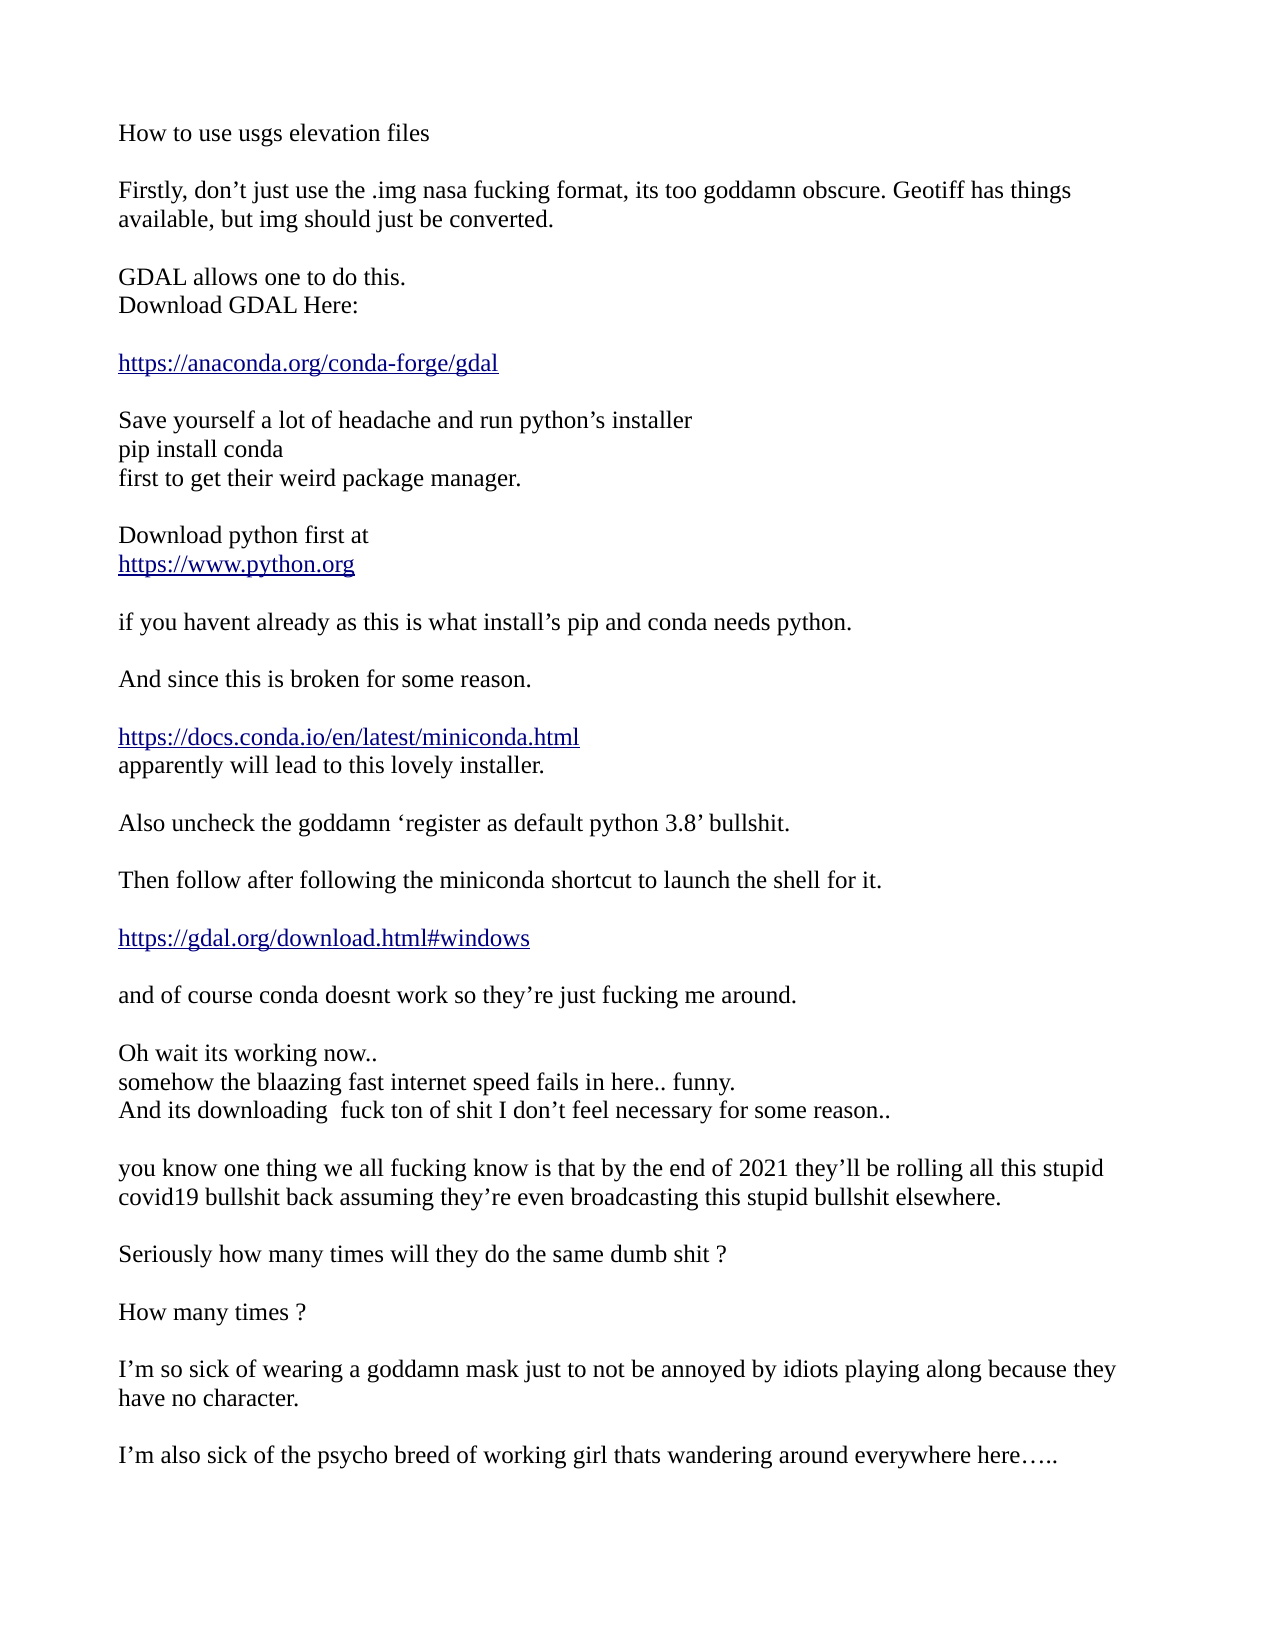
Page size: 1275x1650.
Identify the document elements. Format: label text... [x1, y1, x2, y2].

text you know one thing we all fucking know is that by the end of 2021 they’ll be rolling all this stupid covid19 bullshit back assuming they’re even broadcasting this stupid bullshit elsewhere. [118, 1153, 1157, 1211]
text I’m also sick of the psycho breed of working girl thats wandering around everywhere here….. [118, 1441, 1157, 1469]
text I’m so sick of wearing a goddamn mask just to not be annoyed by idiots playing along because they have no character. [118, 1354, 1157, 1412]
text Save yourself a lot of headache and run python’s installer [118, 406, 1157, 434]
text apparently will lead to this lovely installer. [118, 751, 1157, 779]
text https://gdal.org/download.html#windows [118, 923, 1157, 952]
text Oh wait its working now.. [118, 1038, 1157, 1067]
text Seriously how many times will they do the same dumb shit ? [118, 1239, 1157, 1268]
text GDAL allows one to do this. [118, 262, 1157, 291]
text And its downloading fuck ton of shit I don’t feel necessary for some reason.. [118, 1096, 1157, 1124]
text if you havent already as this is what install’s pip and conda needs python. [118, 607, 1157, 636]
text and of course conda doesnt work so they’re just fucking me around. [118, 981, 1157, 1009]
text https://anaconda.org/conda-forge/gdal [118, 348, 1157, 377]
text https://docs.conda.io/en/latest/miniconda.html [118, 722, 1157, 751]
text Also uncheck the goddamn ‘register as default python 3.8’ bullshit. [118, 808, 1157, 837]
text And since this is broken for some reason. [118, 664, 1157, 693]
text Download GDAL Here: [118, 291, 1157, 319]
text pip install conda [118, 434, 1157, 463]
text How many times ? [118, 1297, 1157, 1326]
text Download python first at [118, 521, 1157, 549]
text Firstly, don’t just use the .img nasa fucking format, its too goddamn obscure. Geotiff has things available, but img should just be converted. [118, 176, 1157, 233]
text https://www.python.org [118, 549, 1157, 578]
text How to use usgs elevation files [118, 118, 1157, 147]
text somehow the blaazing fast internet speed fails in here.. funny. [118, 1067, 1157, 1096]
text first to get their weird package manager. [118, 463, 1157, 492]
text Then follow after following the miniconda shortcut to launch the shell for it. [118, 866, 1157, 894]
